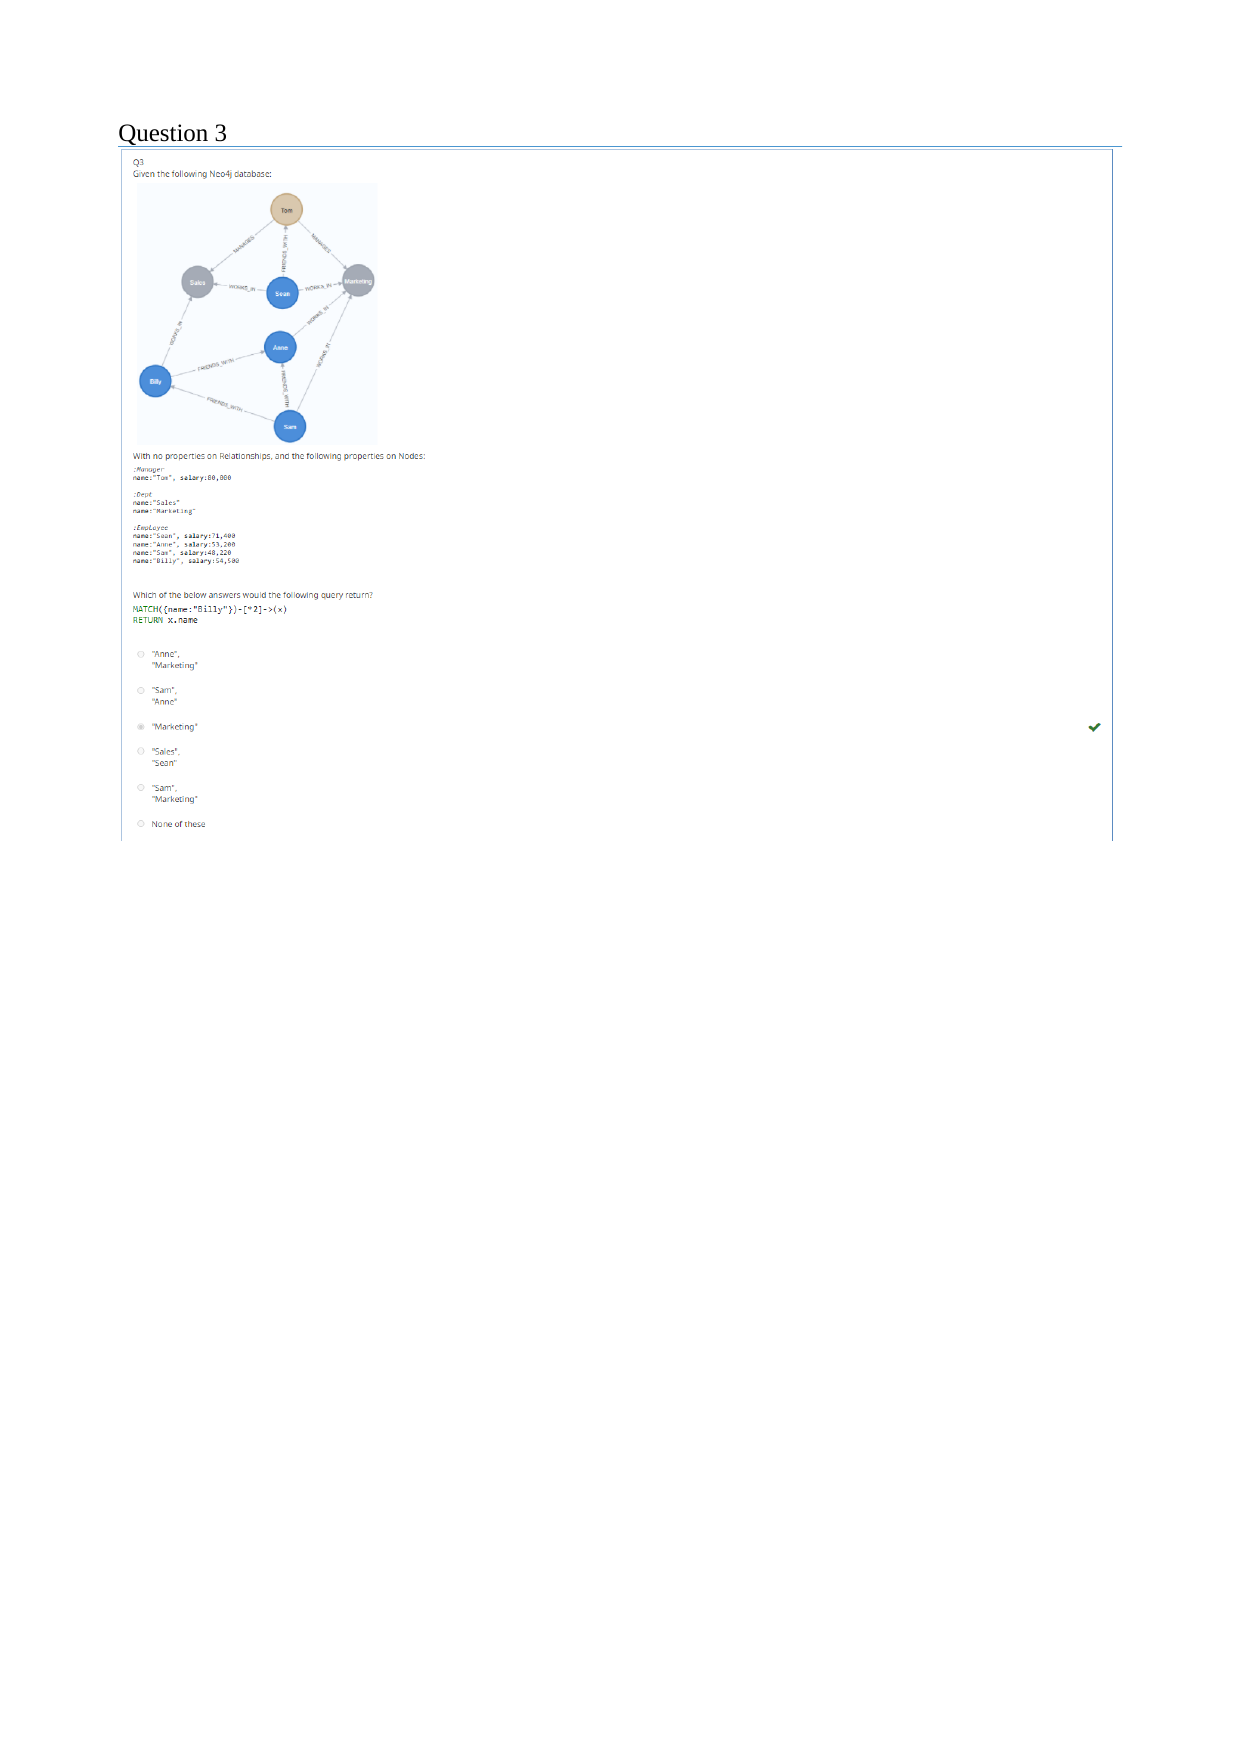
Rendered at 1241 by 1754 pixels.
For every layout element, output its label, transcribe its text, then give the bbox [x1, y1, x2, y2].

picture [118, 146, 1123, 841]
text Question 3 [118, 118, 1122, 146]
